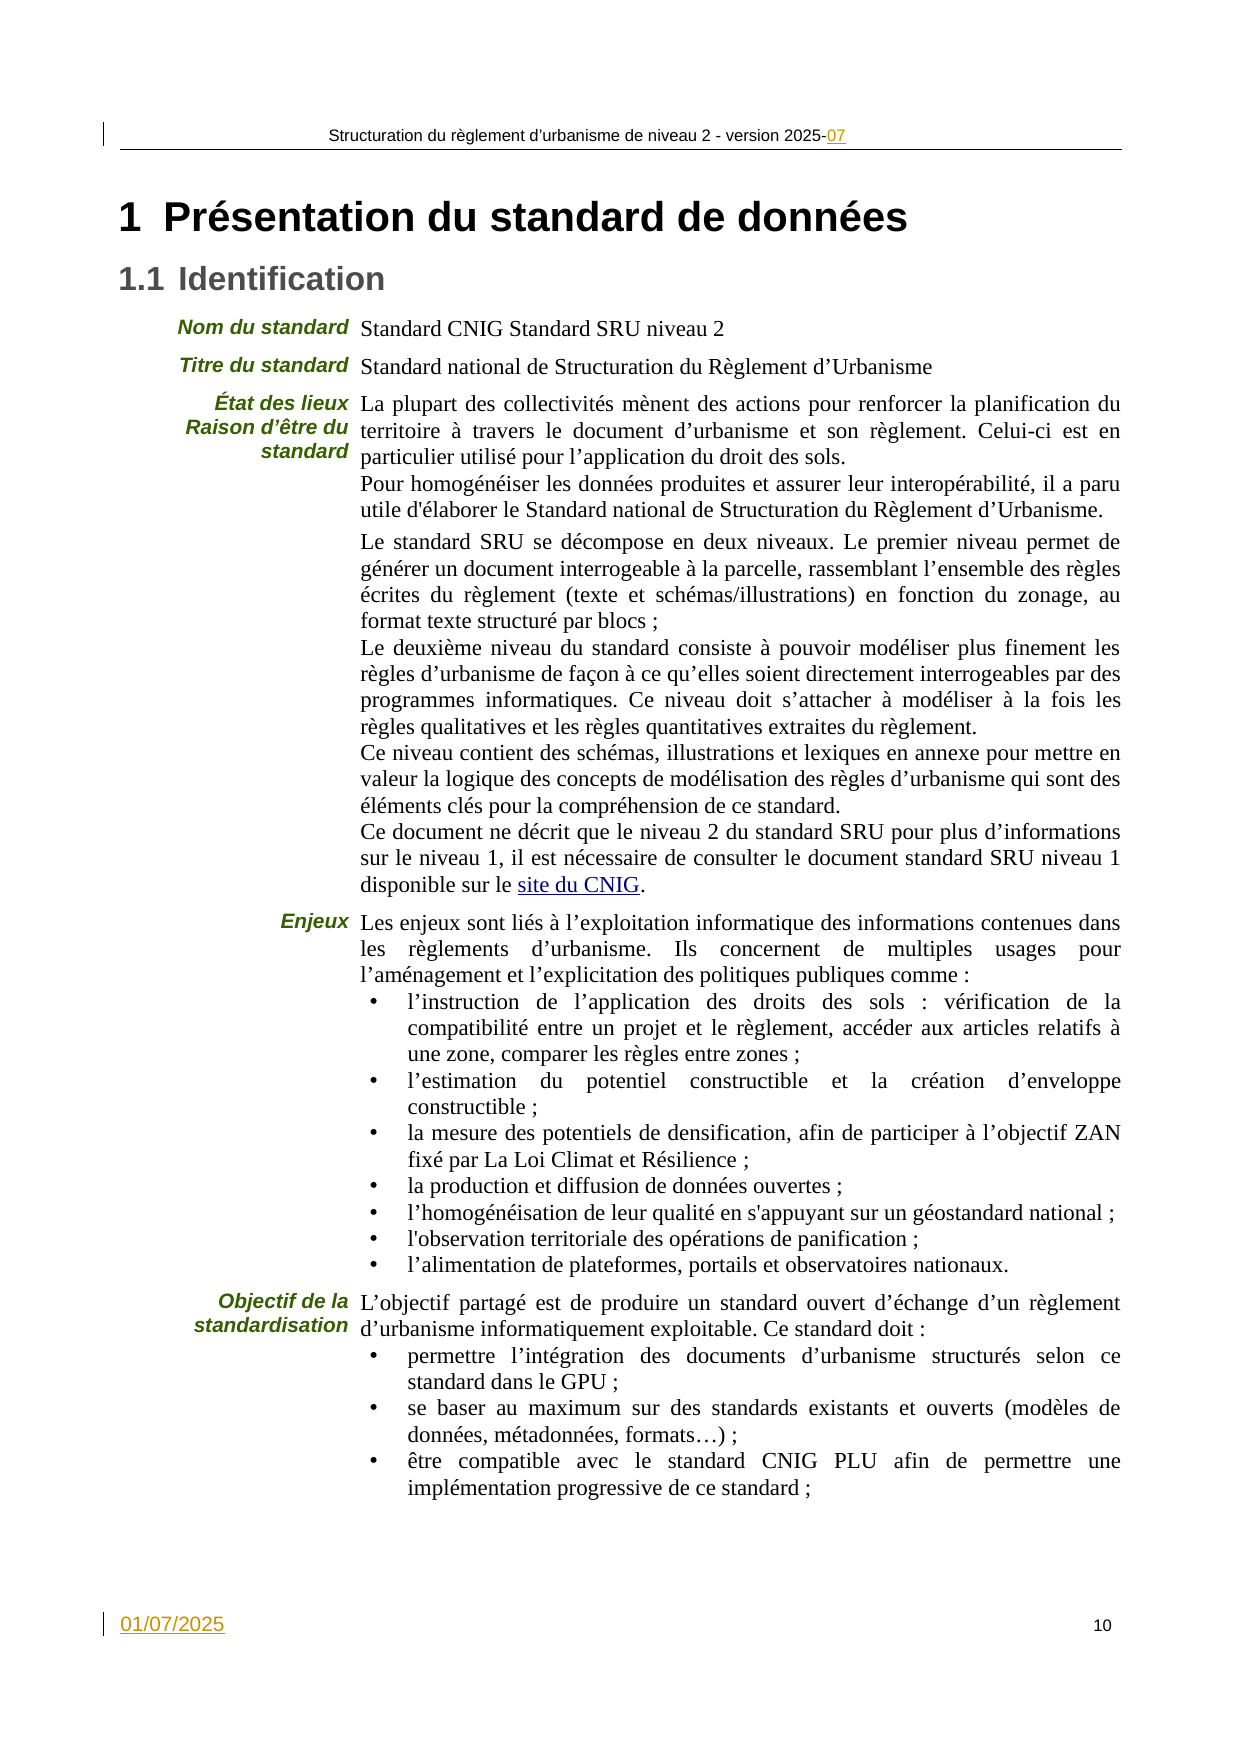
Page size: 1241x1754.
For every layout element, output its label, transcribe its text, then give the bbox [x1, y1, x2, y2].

table_cell État des lieux Raison d’être du standard [118, 385, 354, 903]
subtitle Identification [118, 259, 1122, 297]
table_header Standard CNIG Standard SRU niveau 2 [354, 309, 1122, 347]
table_cell Enjeux [118, 903, 354, 1283]
table_cell Standard national de Structuration du Règlement d’Urbanisme [354, 347, 1122, 385]
table_cell Objectif de la standardisation [118, 1283, 354, 1506]
table_cell La plupart des collectivités mènent des actions pour renforcer la planification du territoire à travers le document d’urbanisme et son règlement. Celui-ci est en particulier utilisé pour l’application du droit des sols. Pour homogénéiser les données produites et assurer leur interopérabilité, il a paru utile d'élaborer le Standard national de Structuration du Règlement d’Urbanisme. Le standard SRU se décompose en deux niveaux. Le premier niveau permet de générer un document interrogeable à la parcelle, rassemblant l’ensemble des règles écrites du règlement (texte et schémas/illustrations) en fonction du zonage, au format texte structuré par blocs ; Le deuxième niveau du standard consiste à pouvoir modéliser plus finement les règles d’urbanisme de façon à ce qu’elles soient directement interrogeables par des programmes informatiques. Ce niveau doit s’attacher à modéliser à la fois les règles qualitatives et les règles quantitatives extraites du règlement. Ce niveau contient des schémas, illustrations et lexiques en annexe pour mettre en valeur la logique des concepts de modélisation des règles d’urbanisme qui sont des éléments clés pour la compréhension de ce standard. Ce document ne décrit que le niveau 2 du standard SRU pour plus d’informations sur le niveau 1, il est nécessaire de consulter le document standard SRU niveau 1 disponible sur le site du CNIG. [354, 385, 1122, 903]
subtitle Présentation du standard de données [118, 193, 1122, 241]
table_cell L’objectif partagé est de produire un standard ouvert d’échange d’un règlement d’urbanisme informatiquement exploitable. Ce standard doit : permettre l’intégration des documents d’urbanisme structurés selon ce standard dans le GPU ; se baser au maximum sur des standards existants et ouverts (modèles de données, métadonnées, formats…) ; être compatible avec le standard CNIG PLU afin de permettre une implémentation progressive de ce standard ; [354, 1283, 1122, 1506]
table_header Nom du standard [118, 309, 354, 347]
table_cell Les enjeux sont liés à l’exploitation informatique des informations contenues dans les règlements d’urbanisme. Ils concernent de multiples usages pour l’aménagement et l’explicitation des politiques publiques comme : l’instruction de l’application des droits des sols : vérification de la compatibilité entre un projet et le règlement, accéder aux articles relatifs à une zone, comparer les règles entre zones ; l’estimation du potentiel constructible et la création d’enveloppe constructible ; la mesure des potentiels de densification, afin de participer à l’objectif ZAN fixé par La Loi Climat et Résilience ; la production et diffusion de données ouvertes ; l’homogénéisation de leur qualité en s'appuyant sur un géostandard national ; l'observation territoriale des opérations de panification ; l’alimentation de plateformes, portails et observatoires nationaux. [354, 903, 1122, 1283]
table_cell Titre du standard [118, 347, 354, 385]
